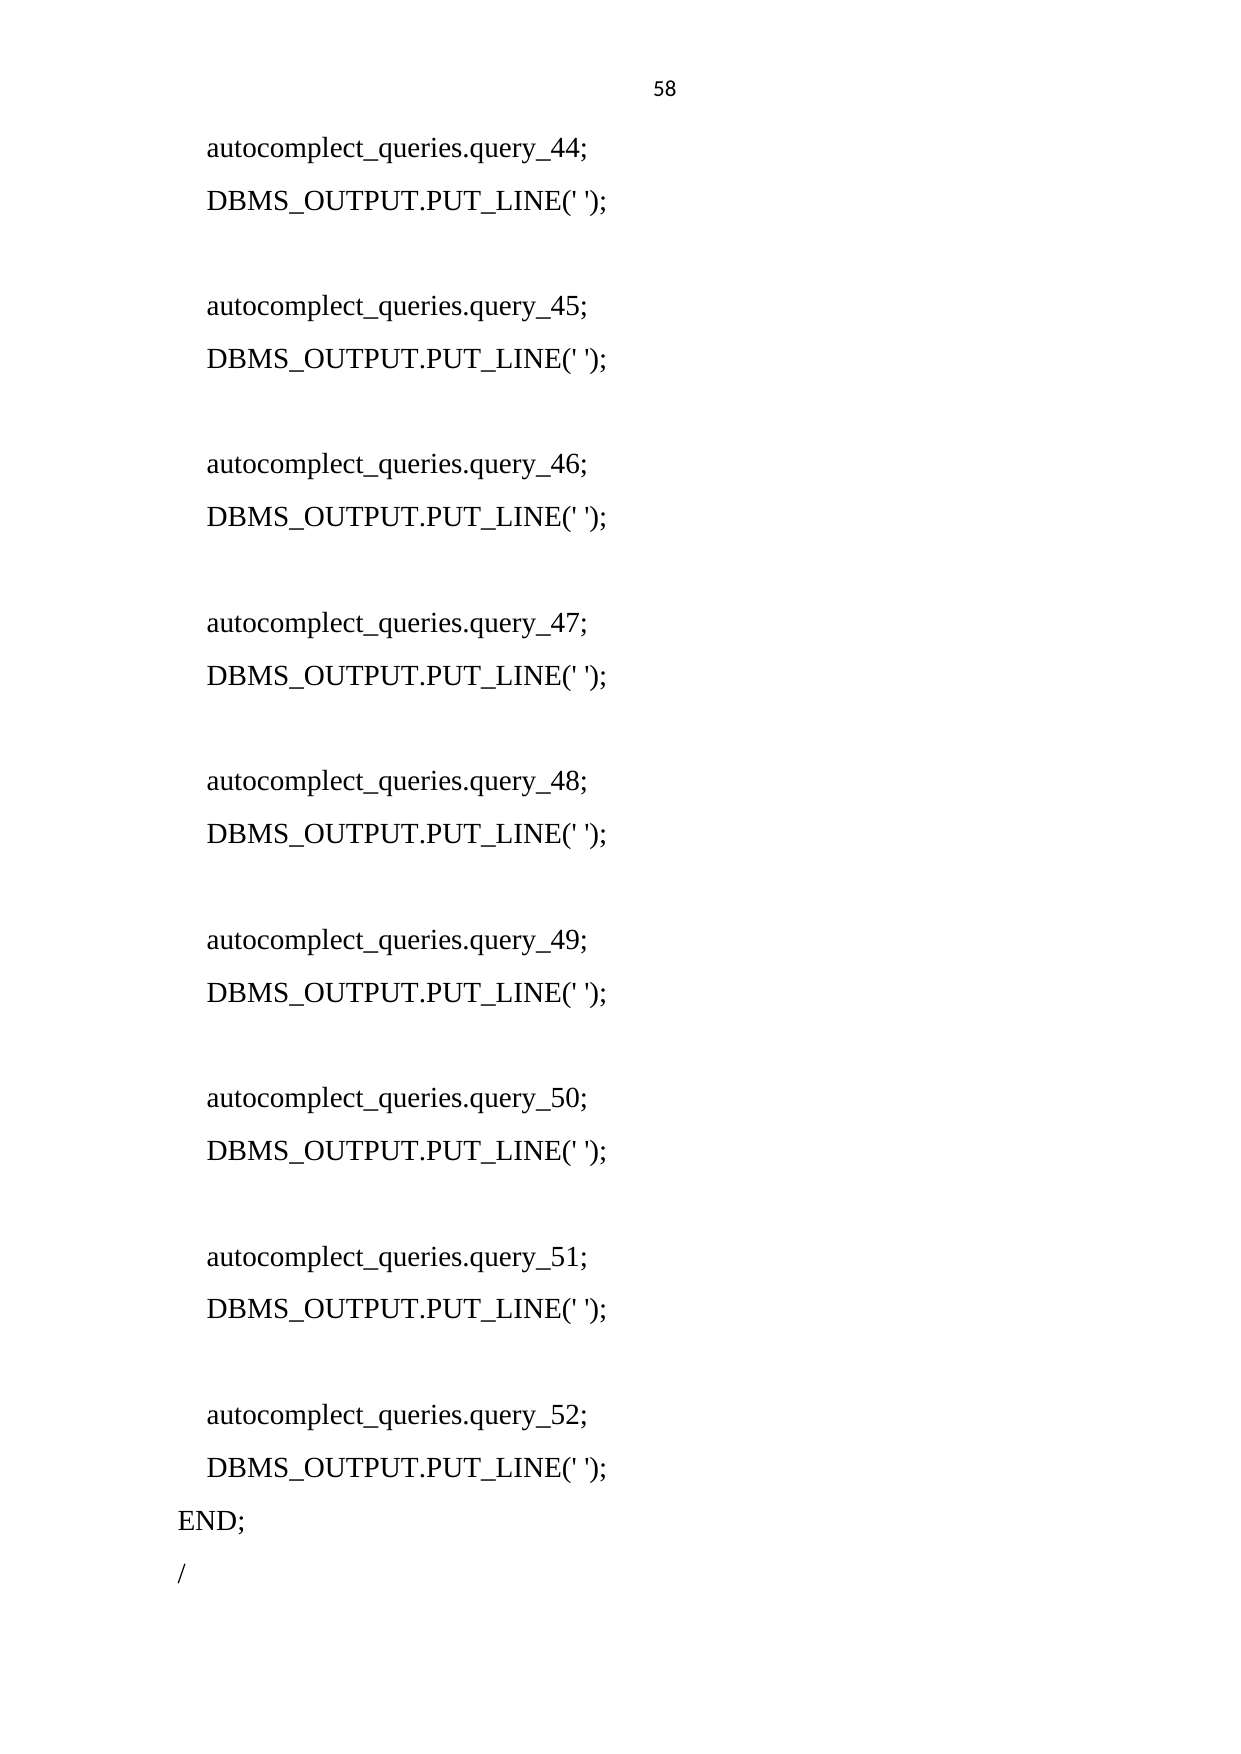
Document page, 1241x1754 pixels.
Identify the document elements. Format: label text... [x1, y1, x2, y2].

text autocomplect_queries.query_47; [177, 605, 1152, 639]
text autocomplect_queries.query_45; [177, 288, 1152, 322]
text autocomplect_queries.query_48; [177, 763, 1152, 797]
text autocomplect_queries.query_51; [177, 1239, 1152, 1272]
text DBMS_OUTPUT.PUT_LINE(' '); [177, 1450, 1152, 1484]
text DBMS_OUTPUT.PUT_LINE(' '); [177, 816, 1152, 850]
text DBMS_OUTPUT.PUT_LINE(' '); [177, 1133, 1152, 1167]
text END; [177, 1503, 1152, 1536]
text autocomplect_queries.query_50; [177, 1080, 1152, 1114]
text autocomplect_queries.query_44; [177, 130, 1152, 163]
text DBMS_OUTPUT.PUT_LINE(' '); [177, 975, 1152, 1008]
text DBMS_OUTPUT.PUT_LINE(' '); [177, 499, 1152, 533]
text autocomplect_queries.query_46; [177, 447, 1152, 480]
text autocomplect_queries.query_52; [177, 1397, 1152, 1431]
text DBMS_OUTPUT.PUT_LINE(' '); [177, 183, 1152, 216]
text DBMS_OUTPUT.PUT_LINE(' '); [177, 658, 1152, 691]
text autocomplect_queries.query_49; [177, 922, 1152, 956]
text DBMS_OUTPUT.PUT_LINE(' '); [177, 1292, 1152, 1325]
text DBMS_OUTPUT.PUT_LINE(' '); [177, 341, 1152, 374]
text / [177, 1556, 1152, 1589]
